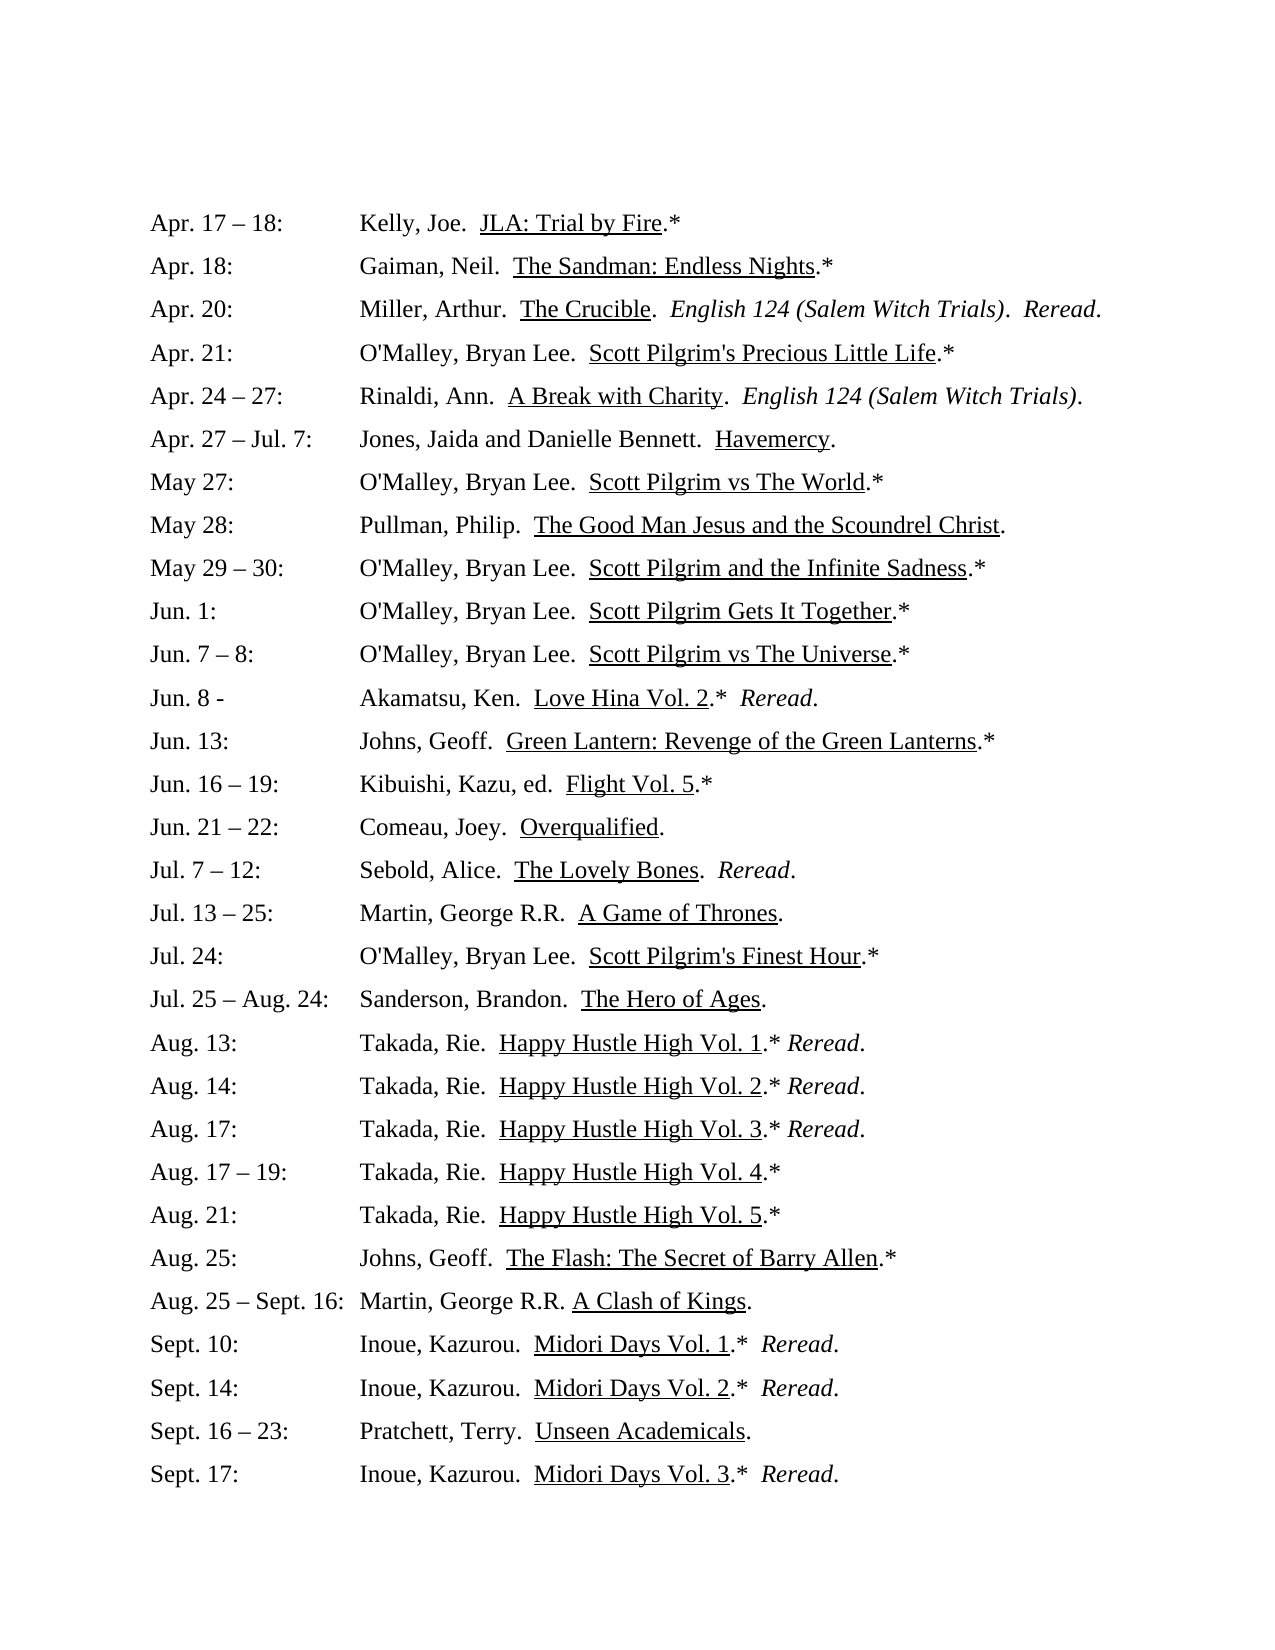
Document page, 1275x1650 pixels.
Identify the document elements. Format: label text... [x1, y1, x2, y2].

list May 27: O'Malley, Bryan Lee. Scott Pilgrim vs The World.* [150, 467, 1125, 496]
list May 29 – 30: O'Malley, Bryan Lee. Scott Pilgrim and the Infinite Sadness.* [150, 553, 1125, 582]
list Jun. 16 – 19: Kibuishi, Kazu, ed. Flight Vol. 5.* [150, 769, 1125, 798]
list Aug. 17: Takada, Rie. Happy Hustle High Vol. 3.* Reread. [150, 1114, 1125, 1143]
list Jul. 24: O'Malley, Bryan Lee. Scott Pilgrim's Finest Hour.* [150, 941, 1125, 970]
list Aug. 25 – Sept. 16: Martin, George R.R. A Clash of Kings. [150, 1286, 1125, 1315]
list Jun. 21 – 22: Comeau, Joey. Overqualified. [150, 812, 1125, 841]
list Aug. 14: Takada, Rie. Happy Hustle High Vol. 2.* Reread. [150, 1071, 1125, 1099]
list Jun. 8 - Akamatsu, Ken. Love Hina Vol. 2.* Reread. [150, 683, 1125, 711]
list Sept. 17: Inoue, Kazurou. Midori Days Vol. 3.* Reread. [150, 1459, 1125, 1488]
list Jul. 7 – 12: Sebold, Alice. The Lovely Bones. Reread. [150, 855, 1125, 884]
list Apr. 18: Gaiman, Neil. The Sandman: Endless Nights.* [150, 251, 1125, 280]
list May 28: Pullman, Philip. The Good Man Jesus and the Scoundrel Christ. [150, 510, 1125, 539]
list Jun. 13: Johns, Geoff. Green Lantern: Revenge of the Green Lanterns.* [150, 726, 1125, 754]
list Apr. 21: O'Malley, Bryan Lee. Scott Pilgrim's Precious Little Life.* [150, 338, 1125, 366]
list Jun. 7 – 8: O'Malley, Bryan Lee. Scott Pilgrim vs The Universe.* [150, 639, 1125, 668]
list Apr. 24 – 27: Rinaldi, Ann. A Break with Charity. English 124 (Salem Witch Trials). [150, 381, 1125, 409]
list Aug. 13: Takada, Rie. Happy Hustle High Vol. 1.* Reread. [150, 1028, 1125, 1056]
list Sept. 10: Inoue, Kazurou. Midori Days Vol. 1.* Reread. [150, 1329, 1125, 1358]
list Aug. 25: Johns, Geoff. The Flash: The Secret of Barry Allen.* [150, 1243, 1125, 1272]
list Apr. 17 – 18: Kelly, Joe. JLA: Trial by Fire.* [150, 208, 1125, 237]
list Jul. 13 – 25: Martin, George R.R. A Game of Thrones. [150, 898, 1125, 927]
list Sept. 14: Inoue, Kazurou. Midori Days Vol. 2.* Reread. [150, 1373, 1125, 1401]
list Apr. 27 – Jul. 7: Jones, Jaida and Danielle Bennett. Havemercy. [150, 424, 1125, 453]
list Apr. 20: Miller, Arthur. The Crucible. English 124 (Salem Witch Trials). Reread. [150, 294, 1125, 323]
list Aug. 17 – 19: Takada, Rie. Happy Hustle High Vol. 4.* [150, 1157, 1125, 1186]
list Jun. 1: O'Malley, Bryan Lee. Scott Pilgrim Gets It Together.* [150, 596, 1125, 625]
list Jul. 25 – Aug. 24: Sanderson, Brandon. The Hero of Ages. [150, 984, 1125, 1013]
list Aug. 21: Takada, Rie. Happy Hustle High Vol. 5.* [150, 1200, 1125, 1229]
list Sept. 16 – 23: Pratchett, Terry. Unseen Academicals. [150, 1416, 1125, 1444]
